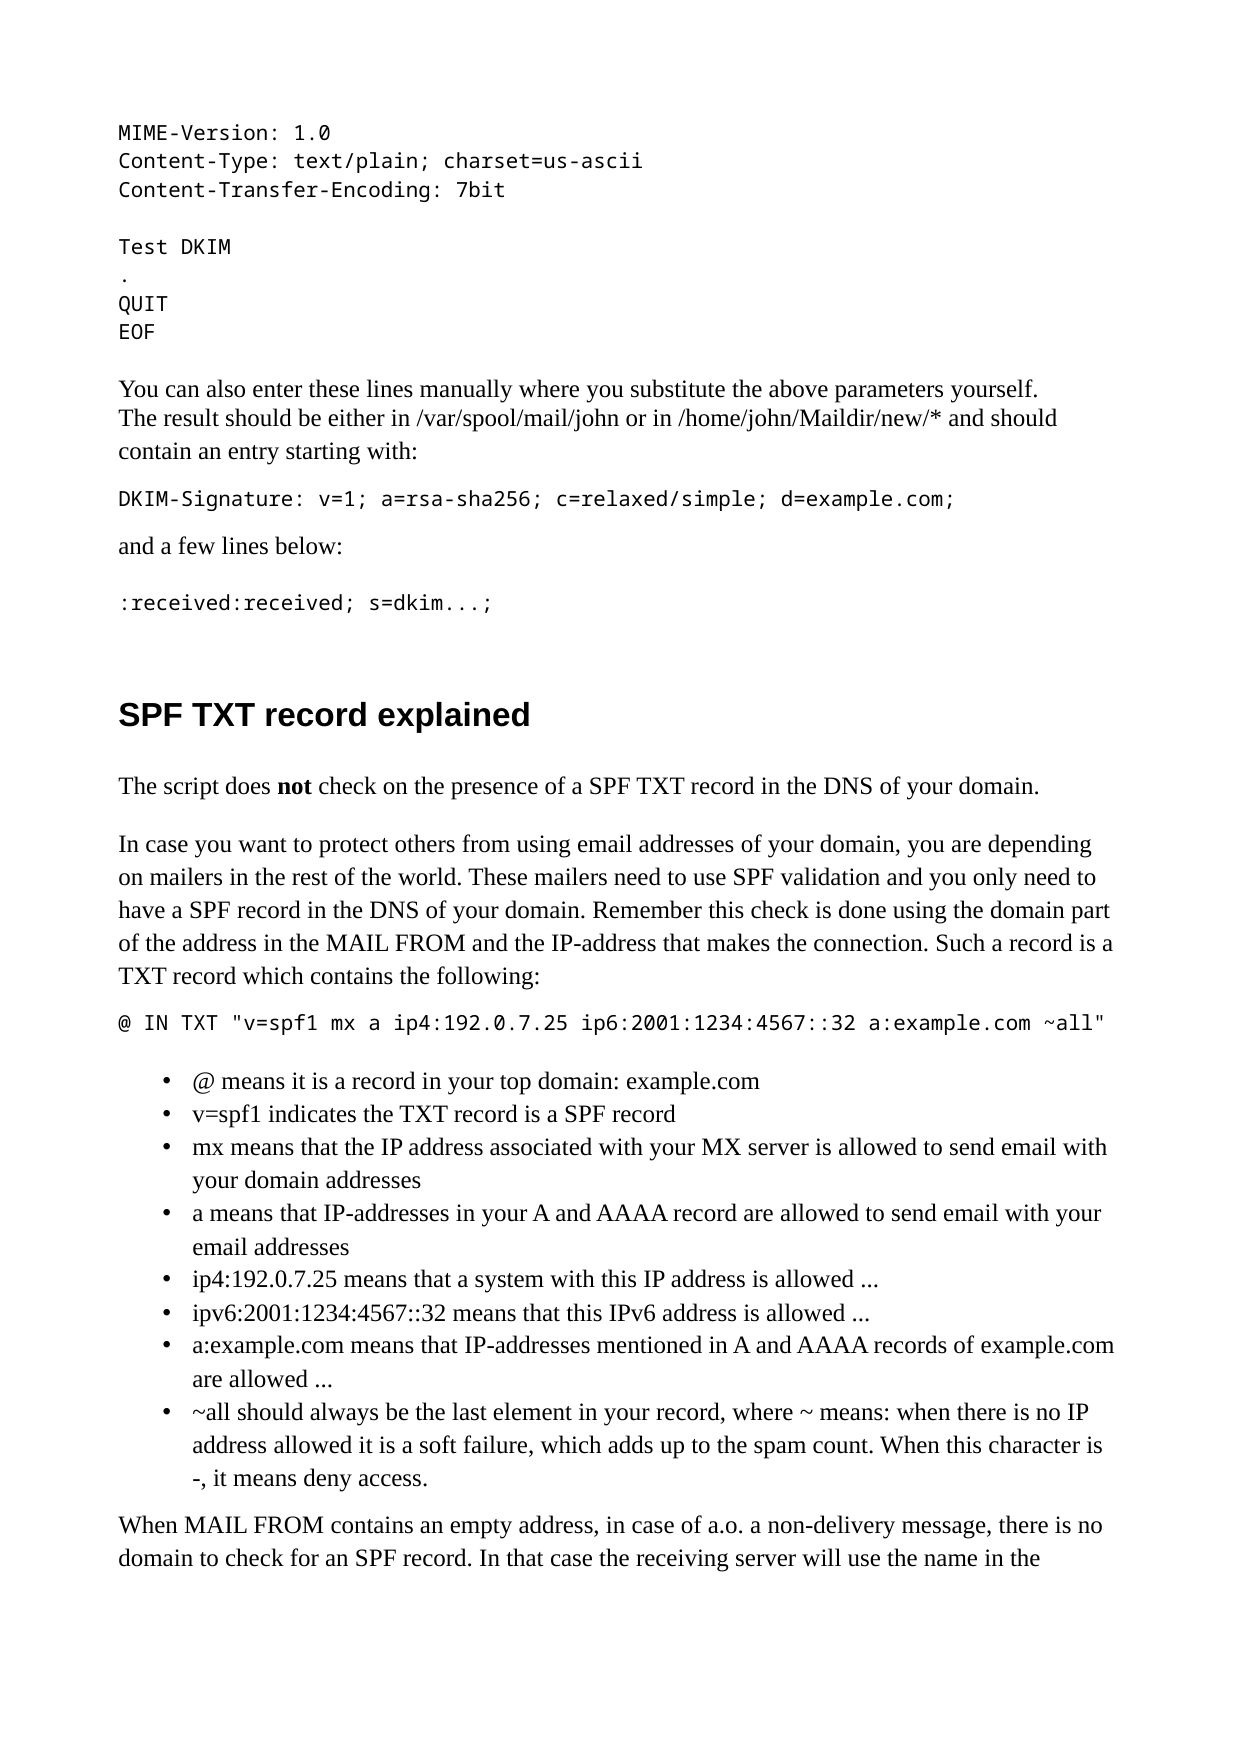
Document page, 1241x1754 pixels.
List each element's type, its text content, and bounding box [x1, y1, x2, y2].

text You can also enter these lines manually where you substitute the above parameters yourself. [118, 374, 1122, 403]
list ip4:192.0.7.25 means that a system with this IP address is allowed ... [162, 1264, 1122, 1293]
text DKIM-Signature: v=1; a=rsa-sha256; c=relaxed/simple; d=example.com; [118, 484, 1122, 512]
list mx means that the IP address associated with your MX server is allowed to send email with your domain addresses [162, 1132, 1122, 1194]
list ipv6:2001:1234:4567::32 means that this IPv6 address is allowed ... [162, 1298, 1122, 1326]
text and a few lines below: [118, 531, 1122, 560]
text Content-Transfer-Encoding: 7bit [118, 175, 1122, 203]
list a means that IP-addresses in your A and AAAA record are allowed to send email with your email addresses [162, 1198, 1122, 1260]
text Content-Type: text/plain; charset=us-ascii [118, 147, 1122, 175]
text When MAIL FROM contains an empty address, in case of a.o. a non-delivery message, there is no domain to check for an SPF record. In that case the receiving server will use the name in the [118, 1510, 1122, 1572]
subtitle SPF TXT record explained [118, 695, 1122, 733]
list a:example.com means that IP-addresses mentioned in A and AAAA records of example.com are allowed ... [162, 1331, 1122, 1392]
list @ means it is a record in your top domain: example.com [162, 1066, 1122, 1095]
text The script does not check on the presence of a SPF TXT record in the DNS of your domain. [118, 771, 1122, 800]
text In case you want to protect others from using email addresses of your domain, you are depending on mailers in the rest of the world. These mailers need to use SPF validation and you only need to have a SPF record in the DNS of your domain. Remember this check is done using the domain part of the address in the MAIL FROM and the IP-address that makes the connection. Such a record is a TXT record which contains the following: [118, 829, 1122, 990]
list ~all should always be the last element in your record, where ~ means: when there is no IP address allowed it is a soft failure, which adds up to the spam count. When this character is -, it means deny access. [162, 1397, 1122, 1491]
text Test DKIM [118, 232, 1122, 260]
text QUIT [118, 289, 1122, 317]
list v=spf1 indicates the TXT record is a SPF record [162, 1099, 1122, 1128]
text EOF [118, 317, 1122, 346]
text @ IN TXT "v=spf1 mx a ip4:192.0.7.25 ip6:2001:1234:4567::32 a:example.com ~all" [118, 1008, 1122, 1037]
text The result should be either in /var/spool/mail/john or in /home/john/Maildir/new/* and should contain an entry starting with: [118, 403, 1122, 465]
text MIME-Version: 1.0 [118, 118, 1122, 147]
text . [118, 260, 1122, 289]
text :received:received; s=dkim...; [118, 588, 1122, 617]
